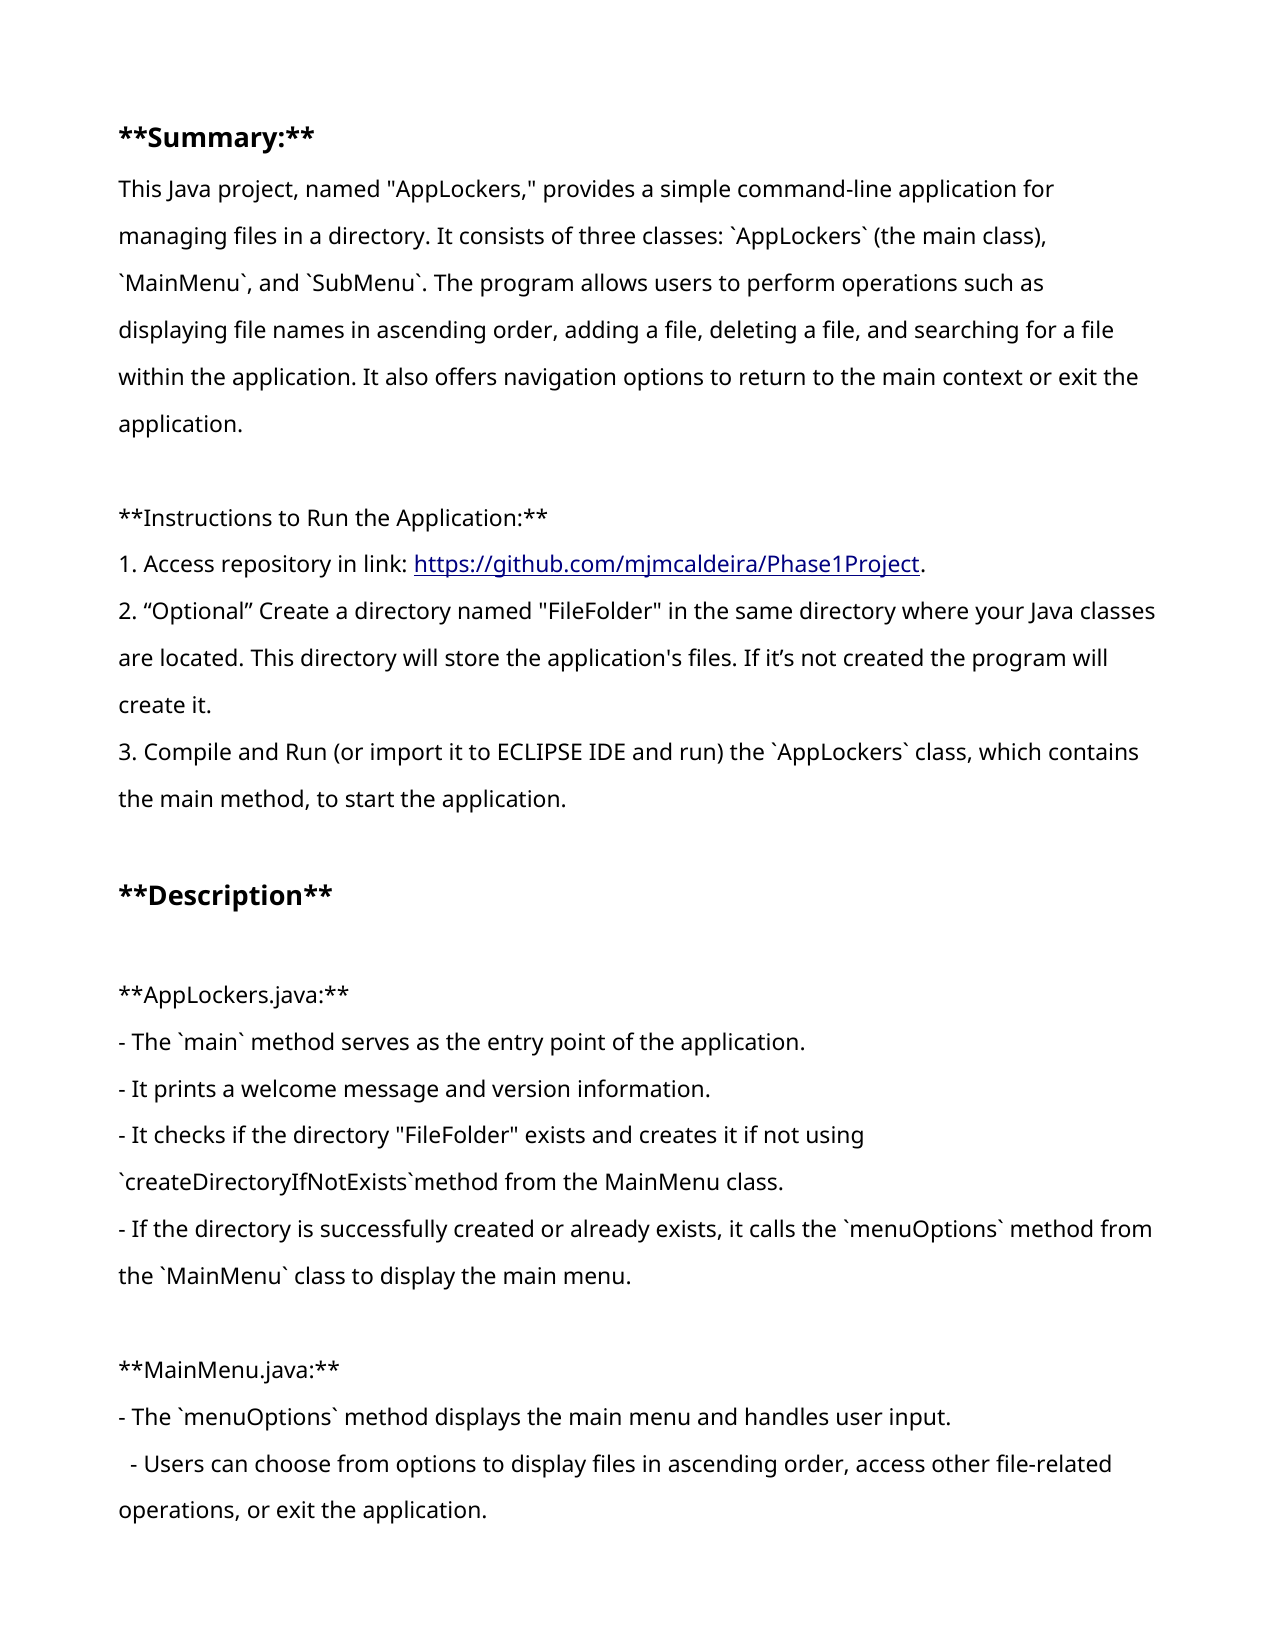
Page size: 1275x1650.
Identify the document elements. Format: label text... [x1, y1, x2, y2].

text - Users can choose from options to display files in ascending order, access other file-related operations, or exit the application. [118, 1447, 1157, 1526]
text This Java project, named "AppLockers," provides a simple command-line application for managing files in a directory. It consists of three classes: `AppLockers` (the main class), `MainMenu`, and `SubMenu`. The program allows users to perform operations such as displaying file names in ascending order, adding a file, deleting a file, and searching for a file within the application. It also offers navigation options to return to the main context or exit the application. [118, 173, 1157, 439]
text - It prints a welcome message and version information. [118, 1072, 1157, 1104]
text 2. “Optional” Create a directory named "FileFolder" in the same directory where your Java classes are located. This directory will store the application's files. If it’s not created the program will create it. [118, 595, 1157, 720]
text 1. Access repository in link: https://github.com/mjmcaldeira/Phase1Project. [118, 548, 1157, 580]
text - The `main` method serves as the entry point of the application. [118, 1026, 1157, 1057]
text 3. Compile and Run (or import it to ECLIPSE IDE and run) the `AppLockers` class, which contains the main method, to start the application. [118, 736, 1157, 814]
text **Summary:** [118, 118, 1157, 155]
text - If the directory is successfully created or already exists, it calls the `menuOptions` method from the `MainMenu` class to display the main menu. [118, 1213, 1157, 1291]
text - The `menuOptions` method displays the main menu and handles user input. [118, 1401, 1157, 1432]
text - It checks if the directory "FileFolder" exists and creates it if not using `createDirectoryIfNotExists`method from the MainMenu class. [118, 1119, 1157, 1197]
text **AppLockers.java:** [118, 979, 1157, 1010]
text **Description** [118, 877, 1157, 913]
text **MainMenu.java:** [118, 1354, 1157, 1385]
text **Instructions to Run the Application:** [118, 502, 1157, 533]
